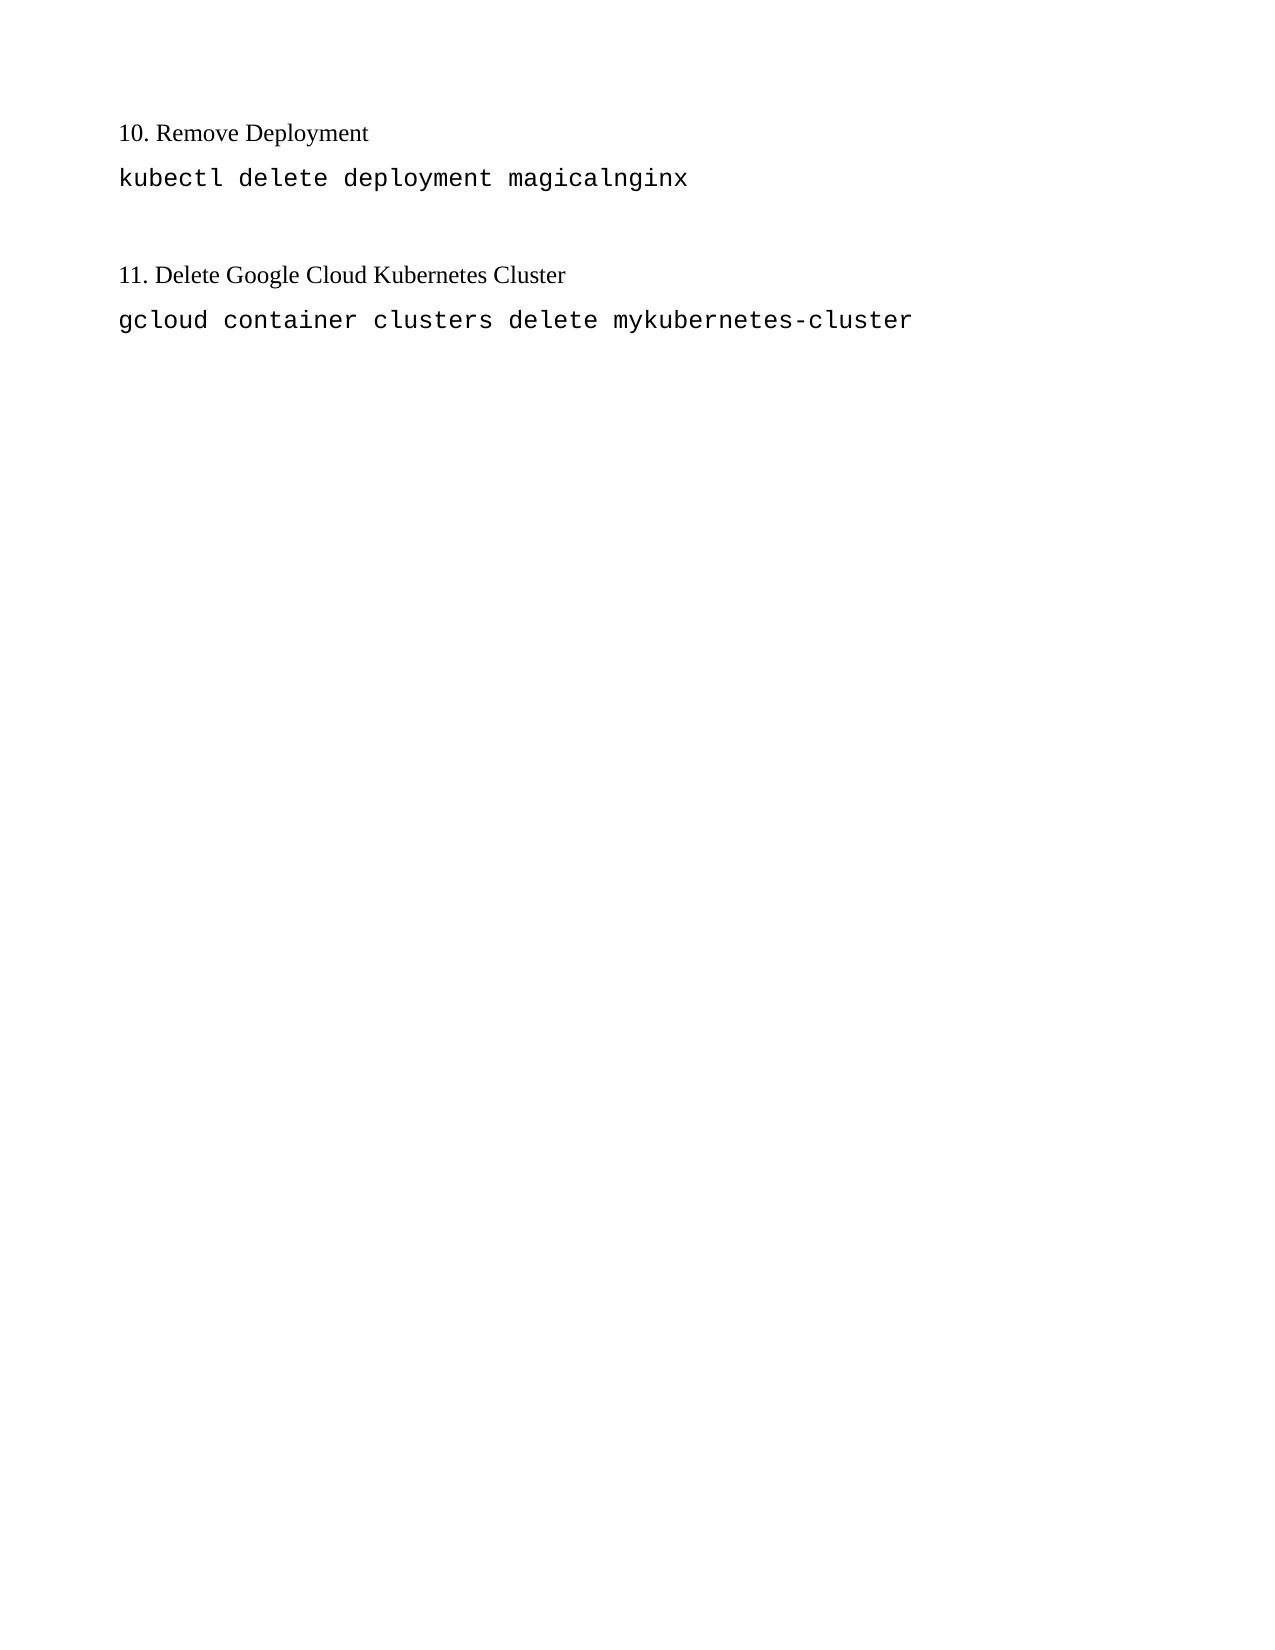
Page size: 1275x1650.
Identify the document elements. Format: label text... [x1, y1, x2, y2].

text kubectl delete deployment magicalnginx [118, 166, 1157, 194]
text 10. Remove Deployment [118, 118, 1157, 147]
text 11. Delete Google Cloud Kubernetes Cluster [118, 260, 1157, 289]
text gcloud container clusters delete mykubernetes-cluster [118, 308, 1157, 336]
